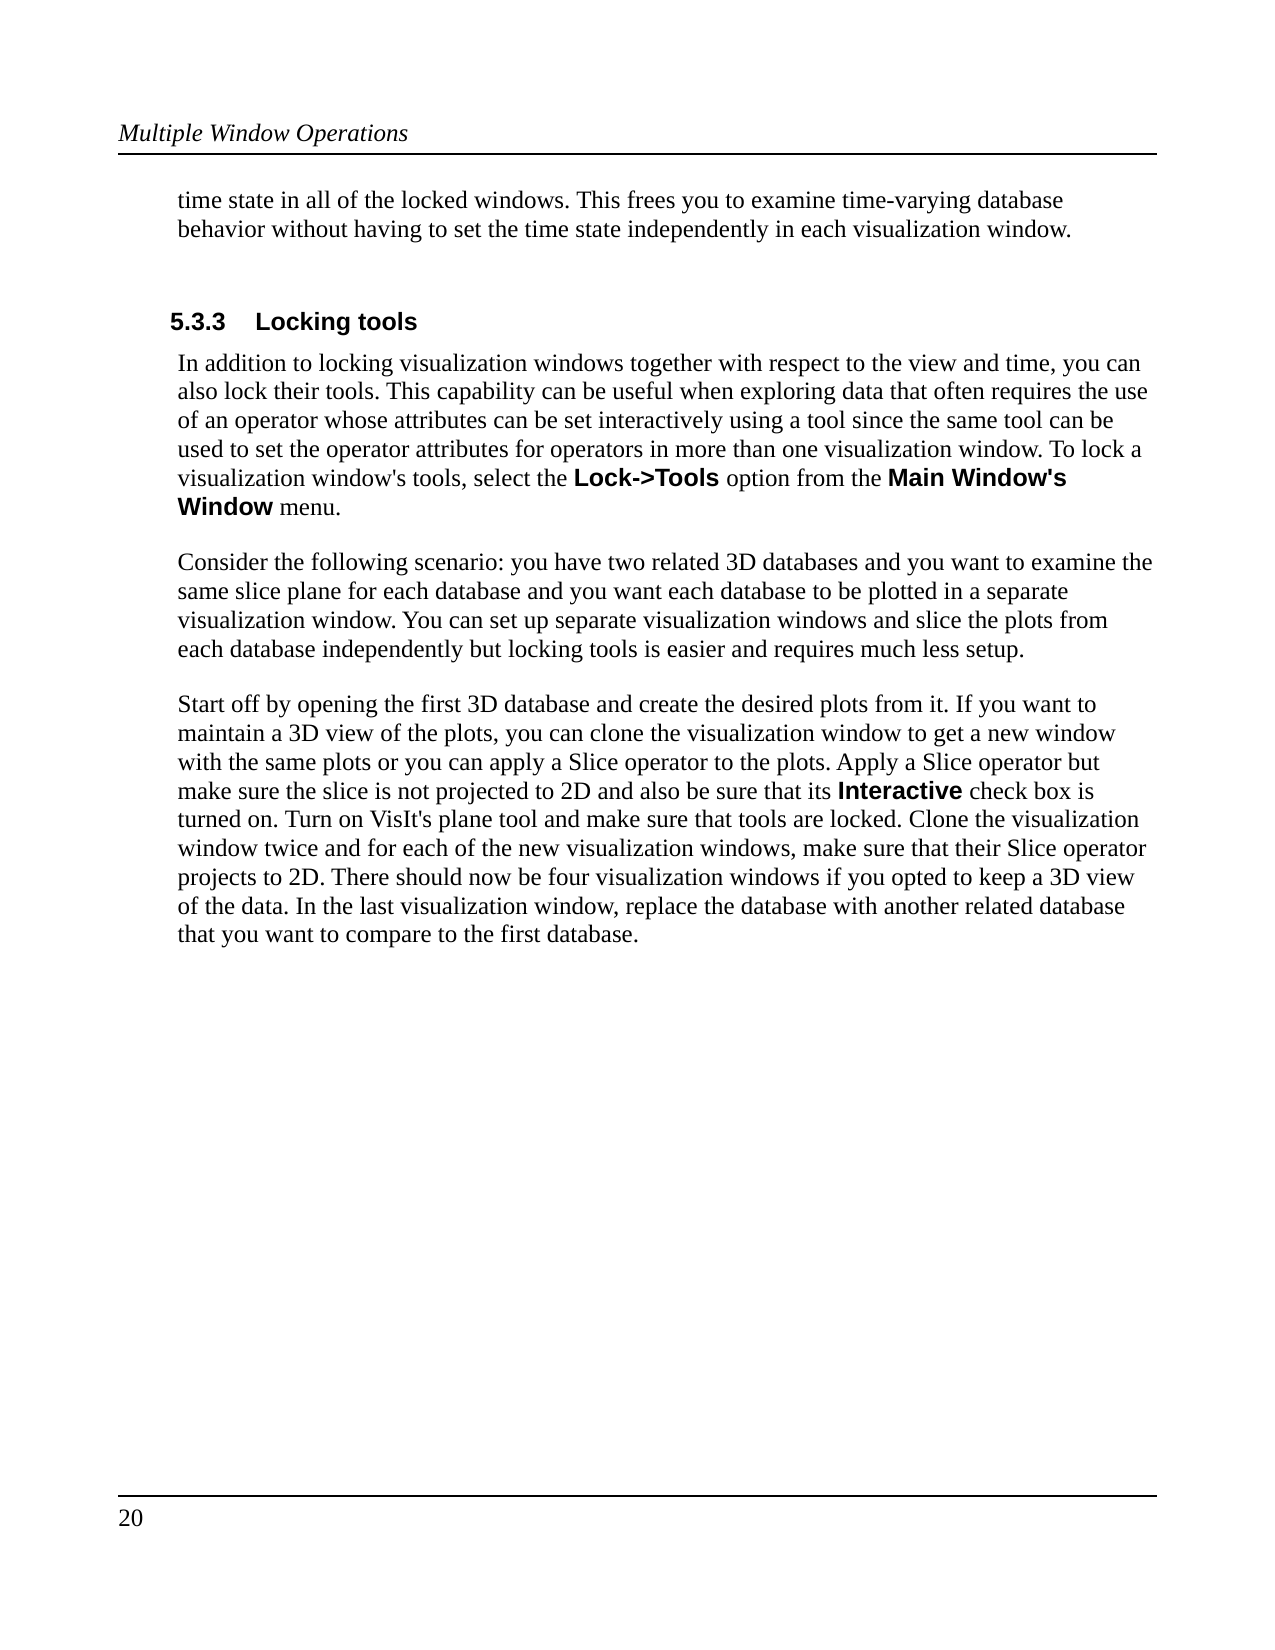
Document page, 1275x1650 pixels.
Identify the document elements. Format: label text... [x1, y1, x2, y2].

text Consider the following scenario: you have two related 3D databases and you want to examine the same slice plane for each database and you want each database to be plotted in a separate visualization window. You can set up separate visualization windows and slice the plots from each database independently but locking tools is easier and requires much less setup. [177, 547, 1157, 662]
subtitle Locking tools [163, 307, 1157, 336]
text Start off by opening the first 3D database and create the desired plots from it. If you want to maintain a 3D view of the plots, you can clone the visualization window to get a new window with the same plots or you can apply a Slice operator to the plots. Apply a Slice operator but make sure the slice is not projected to 2D and also be sure that its Interactive check box is turned on. Turn on VisIt's plane tool and make sure that tools are locked. Clone the visualization window twice and for each of the new visualization windows, make sure that their Slice operator projects to 2D. There should now be four visualization windows if you opted to keep a 3D view of the data. In the last visualization window, replace the database with another related database that you want to compare to the first database. [177, 689, 1157, 948]
text In addition to locking visualization windows together with respect to the view and time, you can also lock their tools. This capability can be useful when exploring data that often requires the use of an operator whose attributes can be set interactively using a tool since the same tool can be used to set the operator attributes for operators in more than one visualization window. To lock a visualization window's tools, select the Lock->Tools option from the Main Window's Window menu. [177, 348, 1157, 520]
text time state in all of the locked windows. This frees you to examine time-varying database behavior without having to set the time state independently in each visualization window. [177, 185, 1157, 242]
